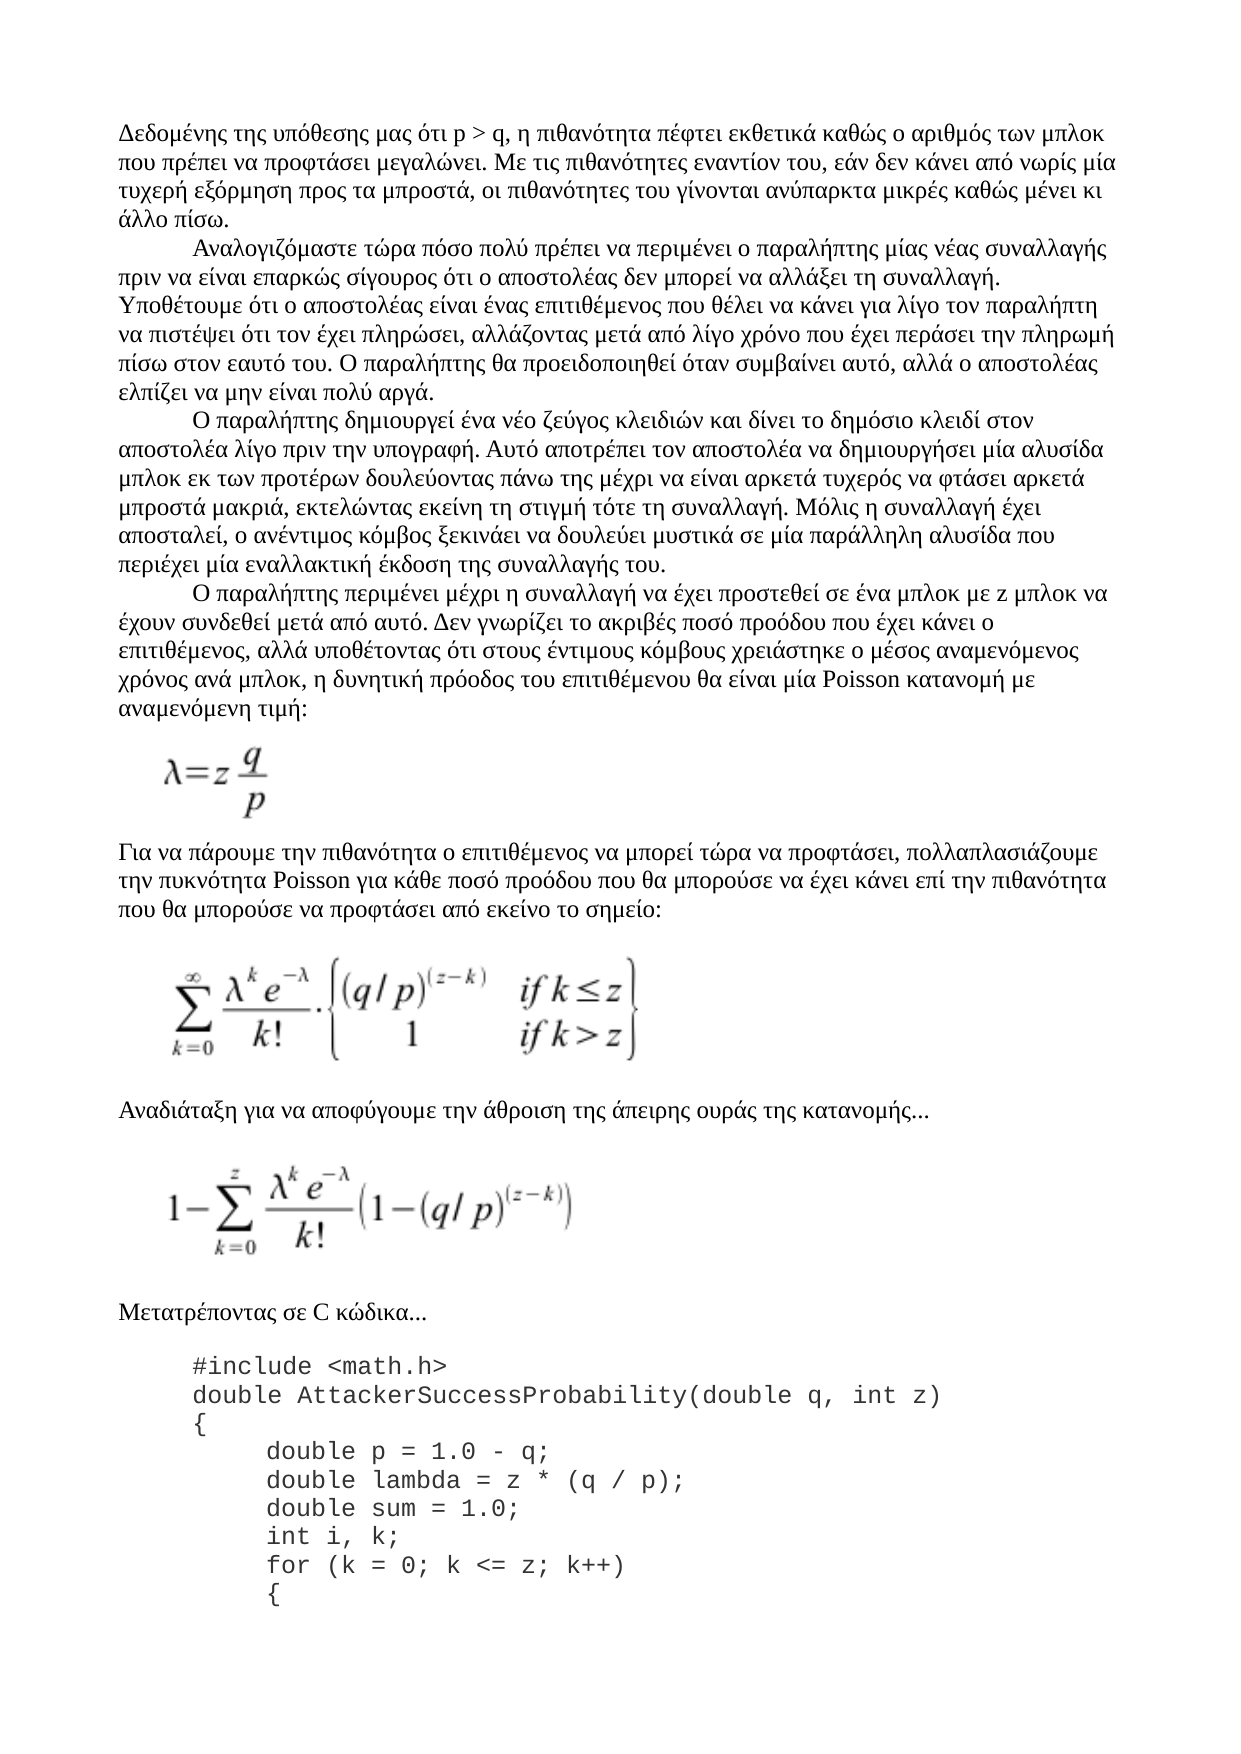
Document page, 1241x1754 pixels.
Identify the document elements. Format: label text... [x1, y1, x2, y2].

text double lambda = z * (q / p); [118, 1467, 1122, 1496]
text Αναλογιζόμαστε τώρα πόσο πολύ πρέπει να περιμένει ο παραλήπτης μίας νέας συναλλαγής πριν να είναι επαρκώς σίγουρος ότι ο αποστολέας δεν μπορεί να αλλάξει τη συναλλαγή. Υποθέτουμε ότι ο αποστολέας είναι ένας επιτιθέμενος που θέλει να κάνει για λίγο τον παραλήπτη να πιστέψει ότι τον έχει πληρώσει, αλλάζοντας μετά από λίγο χρόνο που έχει περάσει την πληρωμή πίσω στον εαυτό του. Ο παραλήπτης θα προειδοποιηθεί όταν συμβαίνει αυτό, αλλά ο αποστολέας ελπίζει να μην είναι πολύ αργά. [118, 233, 1122, 406]
picture [146, 939, 670, 1075]
text double sum = 1.0; [118, 1496, 1122, 1524]
picture [129, 725, 319, 835]
text double AttackerSuccessProbability(double q, int z) [118, 1382, 1122, 1411]
text int i, k; [118, 1524, 1122, 1552]
text { [118, 1581, 1122, 1609]
text Δεδομένης της υπόθεσης μας ότι p > q, η πιθανότητα πέφτει εκθετικά καθώς ο αριθμός των μπλοκ που πρέπει να προφτάσει μεγαλώνει. Με τις πιθανότητες εναντίον του, εάν δεν κάνει από νωρίς μία τυχερή εξόρμηση προς τα μπροστά, οι πιθανότητες του γίνονται ανύπαρκτα μικρές καθώς μένει κι άλλο πίσω. [118, 118, 1122, 233]
text Μετατρέποντας σε C κώδικα... [118, 1297, 1122, 1326]
text Ο παραλήπτης περιμένει μέχρι η συναλλαγή να έχει προστεθεί σε ένα μπλοκ με z μπλοκ να έχουν συνδεθεί μετά από αυτό. Δεν γνωρίζει το ακριβές ποσό προόδου που έχει κάνει ο επιτιθέμενος, αλλά υποθέτοντας ότι στους έντιμους κόμβους χρειάστηκε ο μέσος αναμενόμενος χρόνος ανά μπλοκ, η δυνητική πρόοδος του επιτιθέμενου θα είναι μία Poisson κατανομή με αναμενόμενη τιμή: [118, 578, 1122, 722]
text #include <math.h> [118, 1354, 1122, 1382]
text Ο παραλήπτης δημιουργεί ένα νέο ζεύγος κλειδιών και δίνει το δημόσιο κλειδί στον αποστολέα λίγο πριν την υπογραφή. Αυτό αποτρέπει τον αποστολέα να δημιουργήσει μία αλυσίδα μπλοκ εκ των προτέρων δουλεύοντας πάνω της μέχρι να είναι αρκετά τυχερός να φτάσει αρκετά μπροστά μακριά, εκτελώντας εκείνη τη στιγμή τότε τη συναλλαγή. Μόλις η συναλλαγή έχει αποσταλεί, ο ανέντιμος κόμβος ξεκινάει να δουλεύει μυστικά σε μία παράλληλη αλυσίδα που περιέχει μία εναλλακτική έκδοση της συναλλαγής του. [118, 406, 1122, 578]
text { [118, 1411, 1122, 1439]
text Αναδιάταξη για να αποφύγουμε την άθροιση της άπειρης ουράς της κατανομής... [118, 1096, 1122, 1124]
text double p = 1.0 - q; [118, 1439, 1122, 1467]
text for (k = 0; k <= z; k++) [118, 1552, 1122, 1581]
picture [126, 1138, 632, 1280]
text Για να πάρουμε την πιθανότητα ο επιτιθέμενος να μπορεί τώρα να προφτάσει, πολλαπλασιάζουμε την πυκνότητα Poisson για κάθε ποσό προόδου που θα μπορούσε να έχει κάνει επί την πιθανότητα που θα μπορούσε να προφτάσει από εκείνο το σημείο: [118, 837, 1122, 923]
